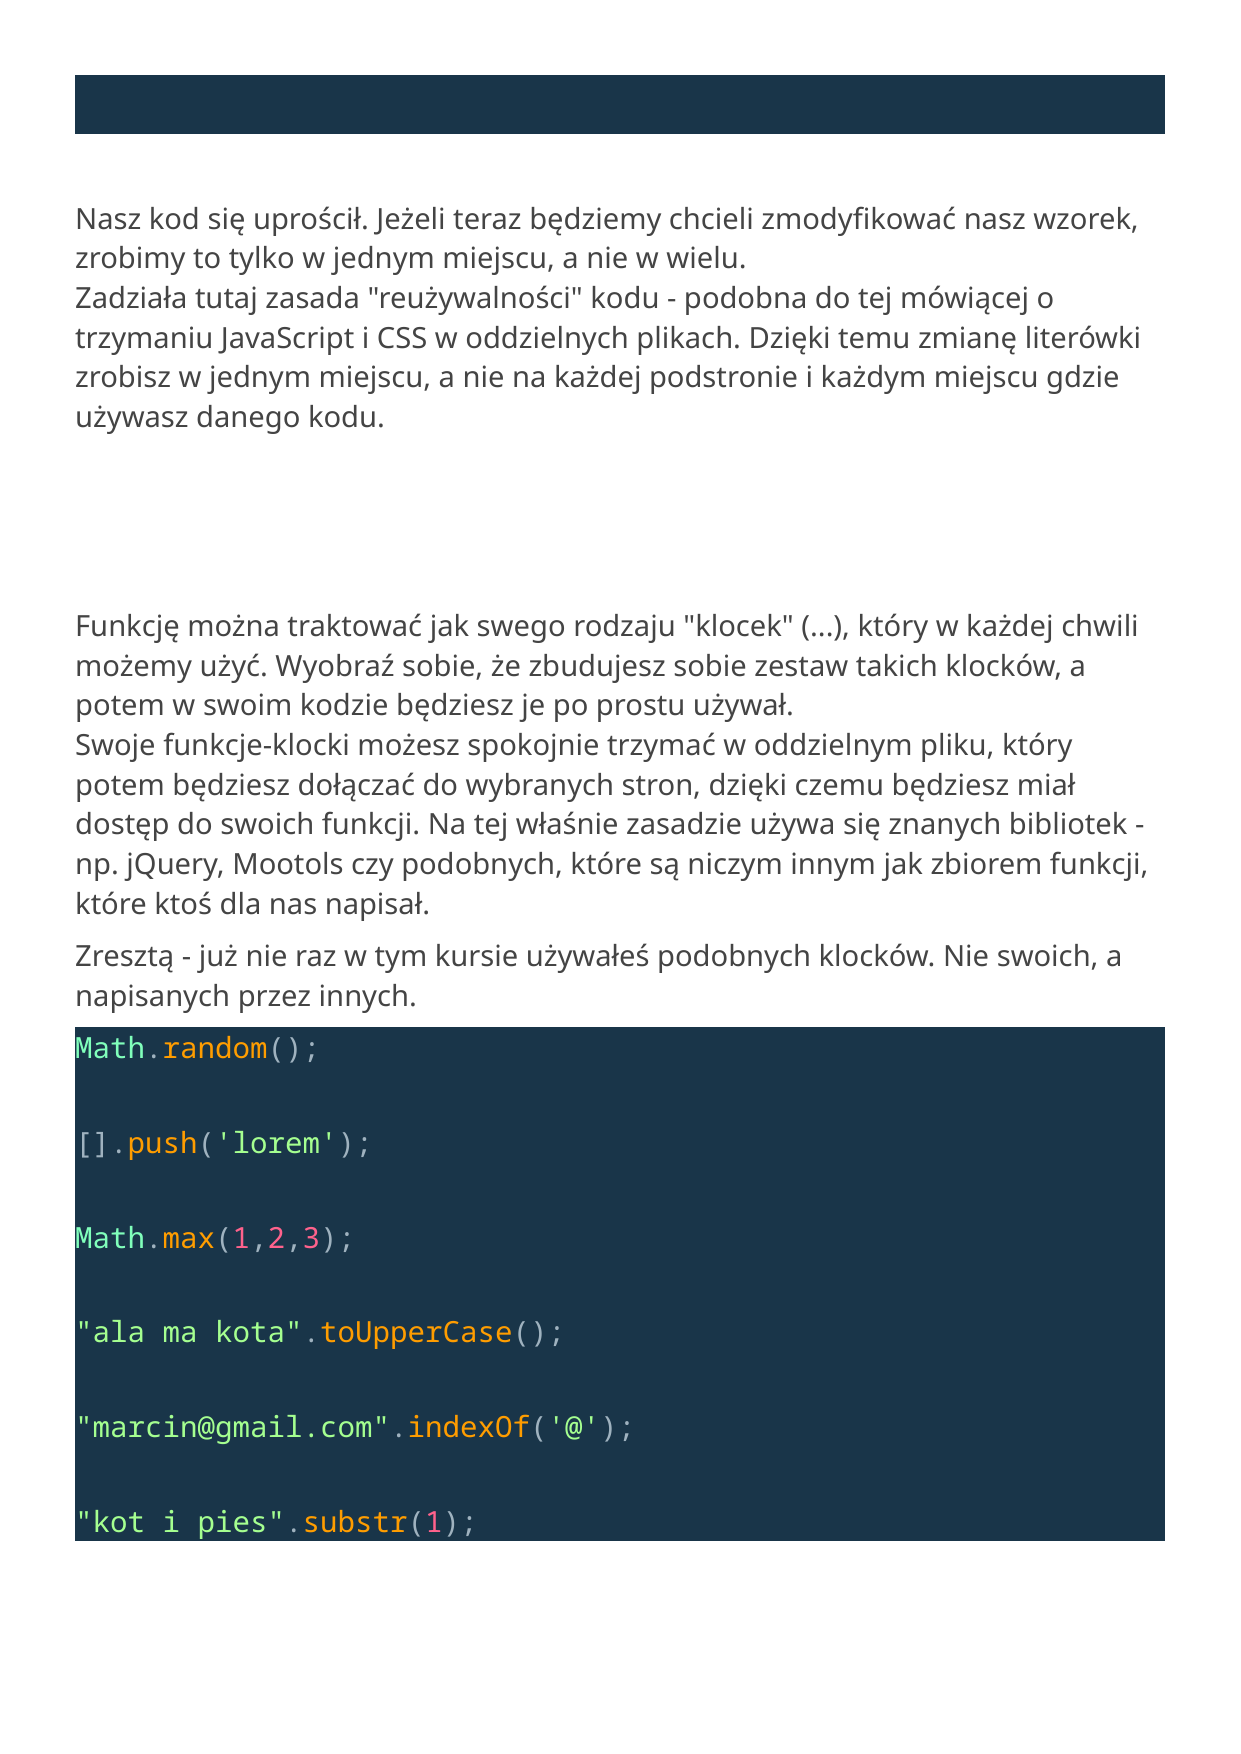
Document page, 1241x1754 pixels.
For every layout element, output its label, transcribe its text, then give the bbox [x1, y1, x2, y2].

text Funkcję można traktować jak swego rodzaju "klocek" (...), który w każdej chwili możemy użyć. Wyobraź sobie, że zbudujesz sobie zestaw takich klocków, a potem w swoim kodzie będziesz je po prostu używał. Swoje funkcje-klocki możesz spokojnie trzymać w oddzielnym pliku, który potem będziesz dołączać do wybranych stron, dzięki czemu będziesz miał dostęp do swoich funkcji. Na tej właśnie zasadzie używa się znanych bibliotek - np. jQuery, Mootols czy podobnych, które są niczym innym jak zbiorem funkcji, które ktoś dla nas napisał. [75, 605, 1165, 923]
text Math.max(1,2,3); [75, 1217, 1165, 1257]
text "kot i pies".substr(1); [75, 1502, 1165, 1541]
text [].push('lorem'); [75, 1122, 1165, 1162]
text Nasz kod się uprościł. Jeżeli teraz będziemy chcieli zmodyfikować nasz wzorek, zrobimy to tylko w jednym miejscu, a nie w wielu. Zadziała tutaj zasada "reużywalności" kodu - podobna do tej mówiącej o trzymaniu JavaScript i CSS w oddzielnych plikach. Dzięki temu zmianę literówki zrobisz w jednym miejscu, a nie na każdej podstronie i każdym miejscu gdzie używasz danego kodu. [75, 198, 1165, 436]
text "ala ma kota".toUpperCase(); [75, 1312, 1165, 1351]
text Zresztą - już nie raz w tym kursie używałeś podobnych klocków. Nie swoich, a napisanych przez innych. [75, 935, 1165, 1014]
text Math.random(); [75, 1027, 1165, 1067]
text "marcin@gmail.com".indexOf('@'); [75, 1407, 1165, 1446]
